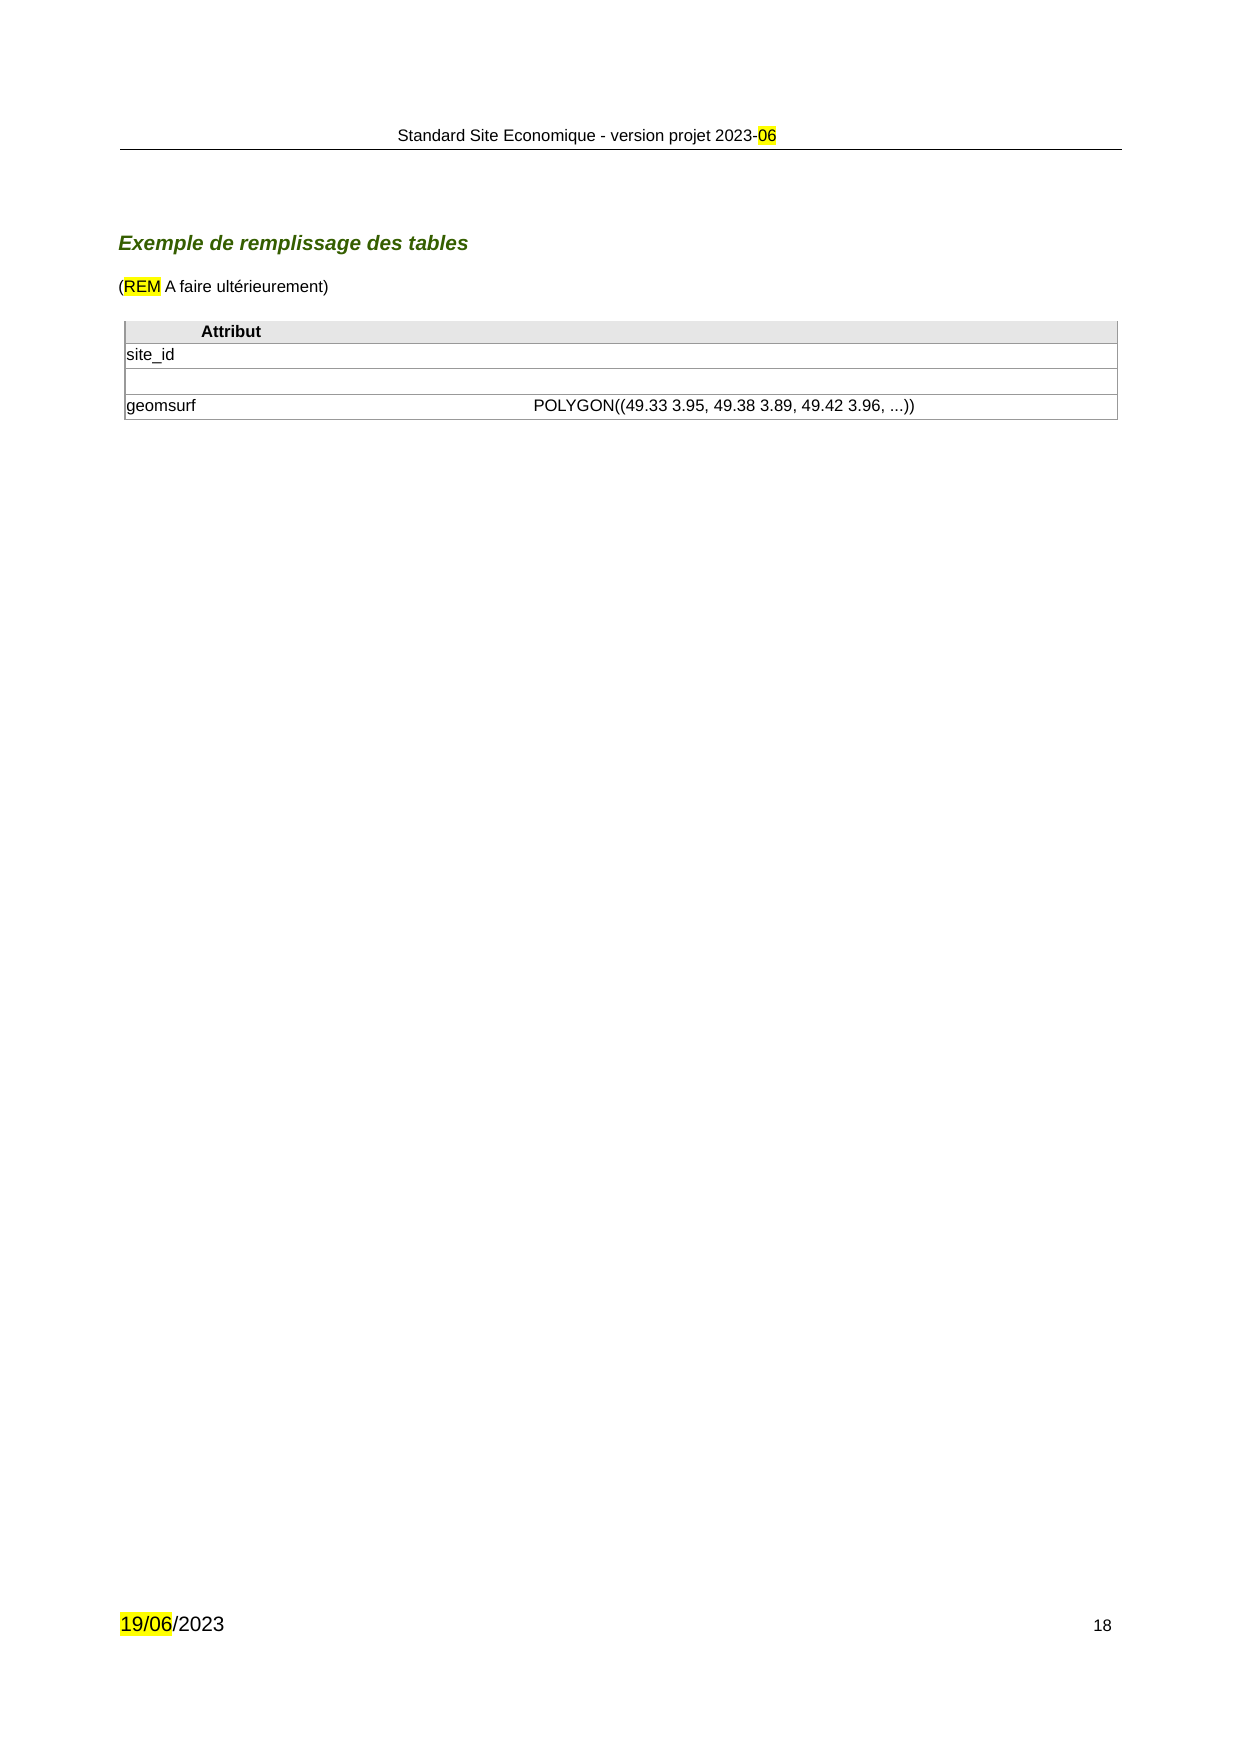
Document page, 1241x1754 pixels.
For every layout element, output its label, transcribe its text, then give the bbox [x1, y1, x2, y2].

table_cell [337, 369, 1117, 393]
table_cell [126, 369, 337, 393]
text (REM A faire ultérieurement) [118, 277, 1116, 296]
table_cell site_id [126, 344, 337, 368]
subtitle Exemple de remplissage des tables [118, 231, 1122, 255]
table_cell geomsurf [126, 395, 337, 419]
table_header [337, 321, 1117, 343]
table_header Attribut [126, 321, 337, 343]
table_cell POLYGON((49.33 3.95, 49.38 3.89, 49.42 3.96, ...)) [337, 395, 1117, 419]
table_cell [337, 344, 1117, 368]
